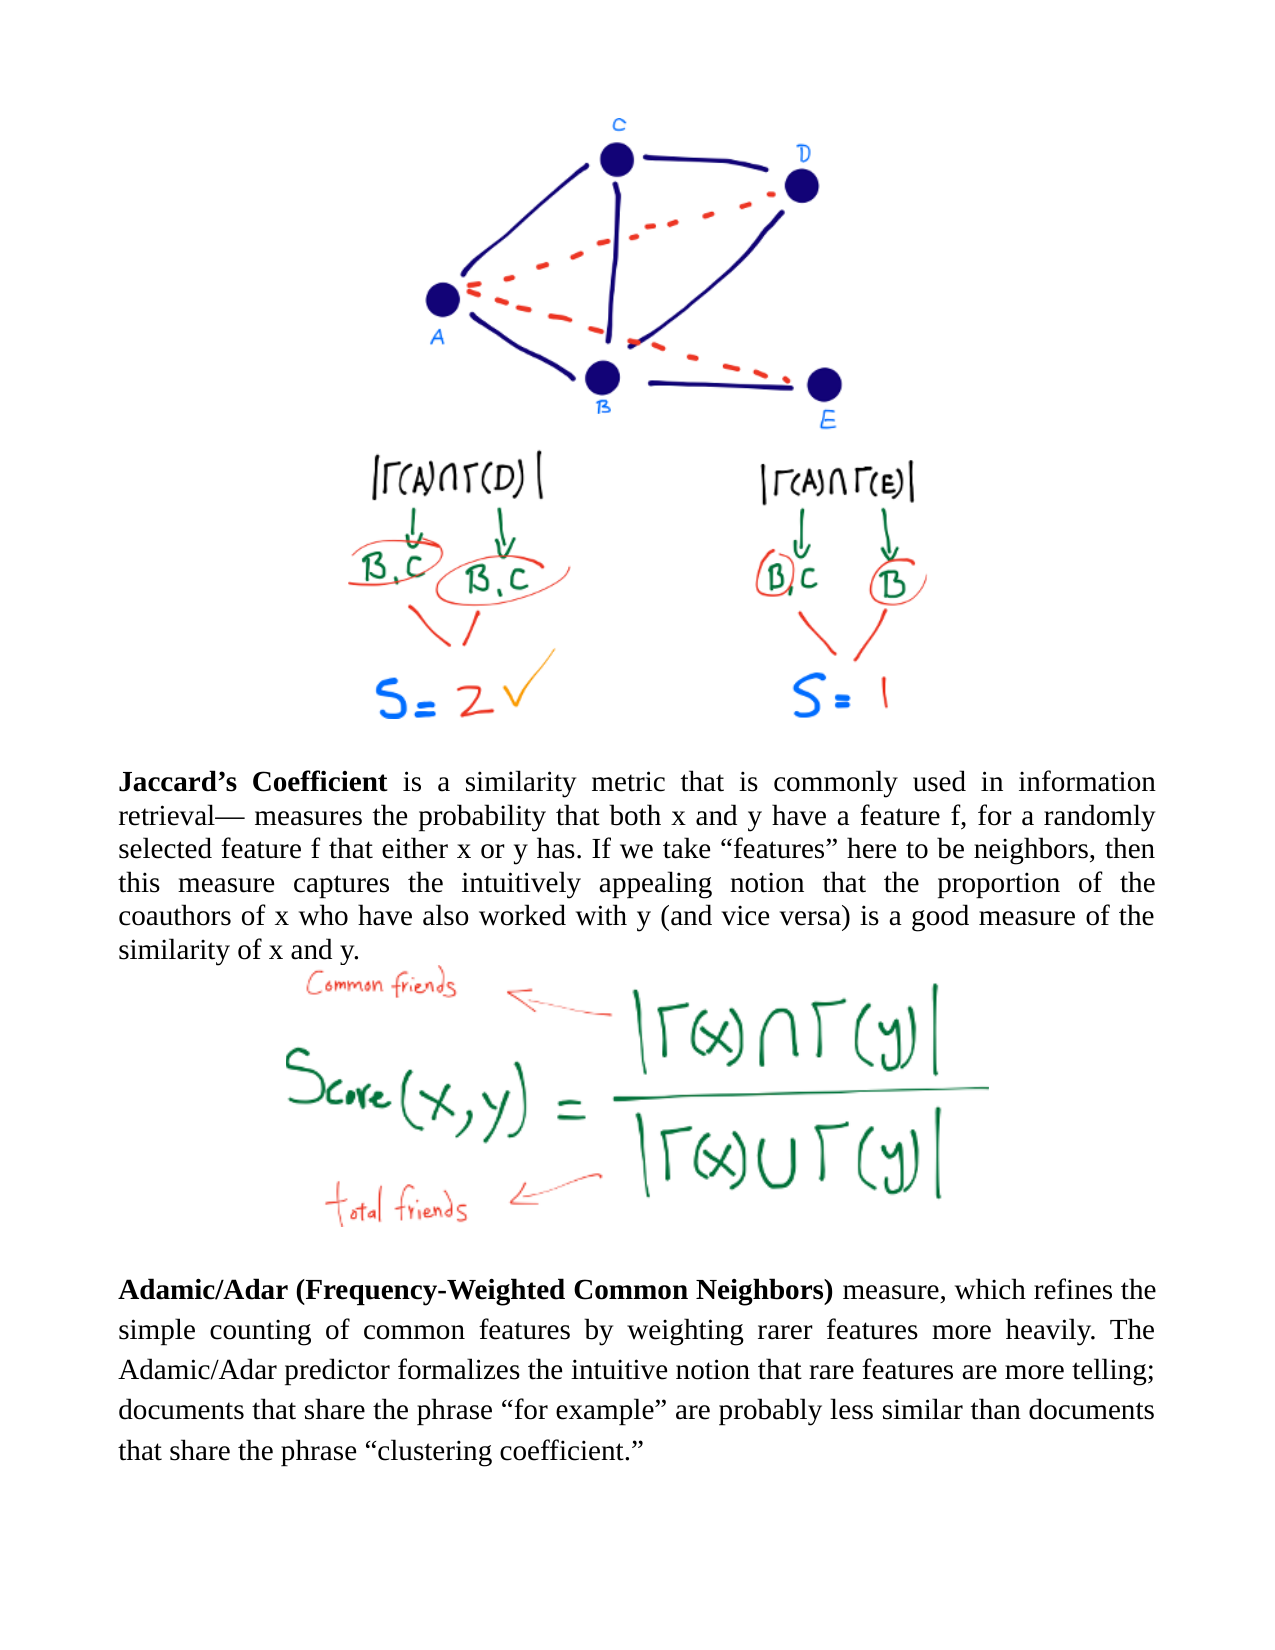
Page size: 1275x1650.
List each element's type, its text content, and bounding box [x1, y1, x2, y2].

text Jaccard’s Coefficient is a similarity metric that is commonly used in information retrieval— measures the probability that both x and y have a feature f, for a randomly selected feature f that either x or y has. If we take “features” here to be neighbors, then this measure captures the intuitively appealing notion that the proportion of the coauthors of x who have also worked with y (and vice versa) is a good measure of the similarity of x and y. [118, 764, 1157, 966]
picture [348, 118, 928, 719]
picture [286, 965, 989, 1227]
text Adamic/Adar (Frequency-Weighted Common Neighbors) measure, which refines the simple counting of common features by weighting rarer features more heavily. The Adamic/Adar predictor formalizes the intuitive notion that rare features are more telling; documents that share the phrase “for example” are probably less similar than documents that share the phrase “clustering coefficient.” [118, 1272, 1157, 1466]
